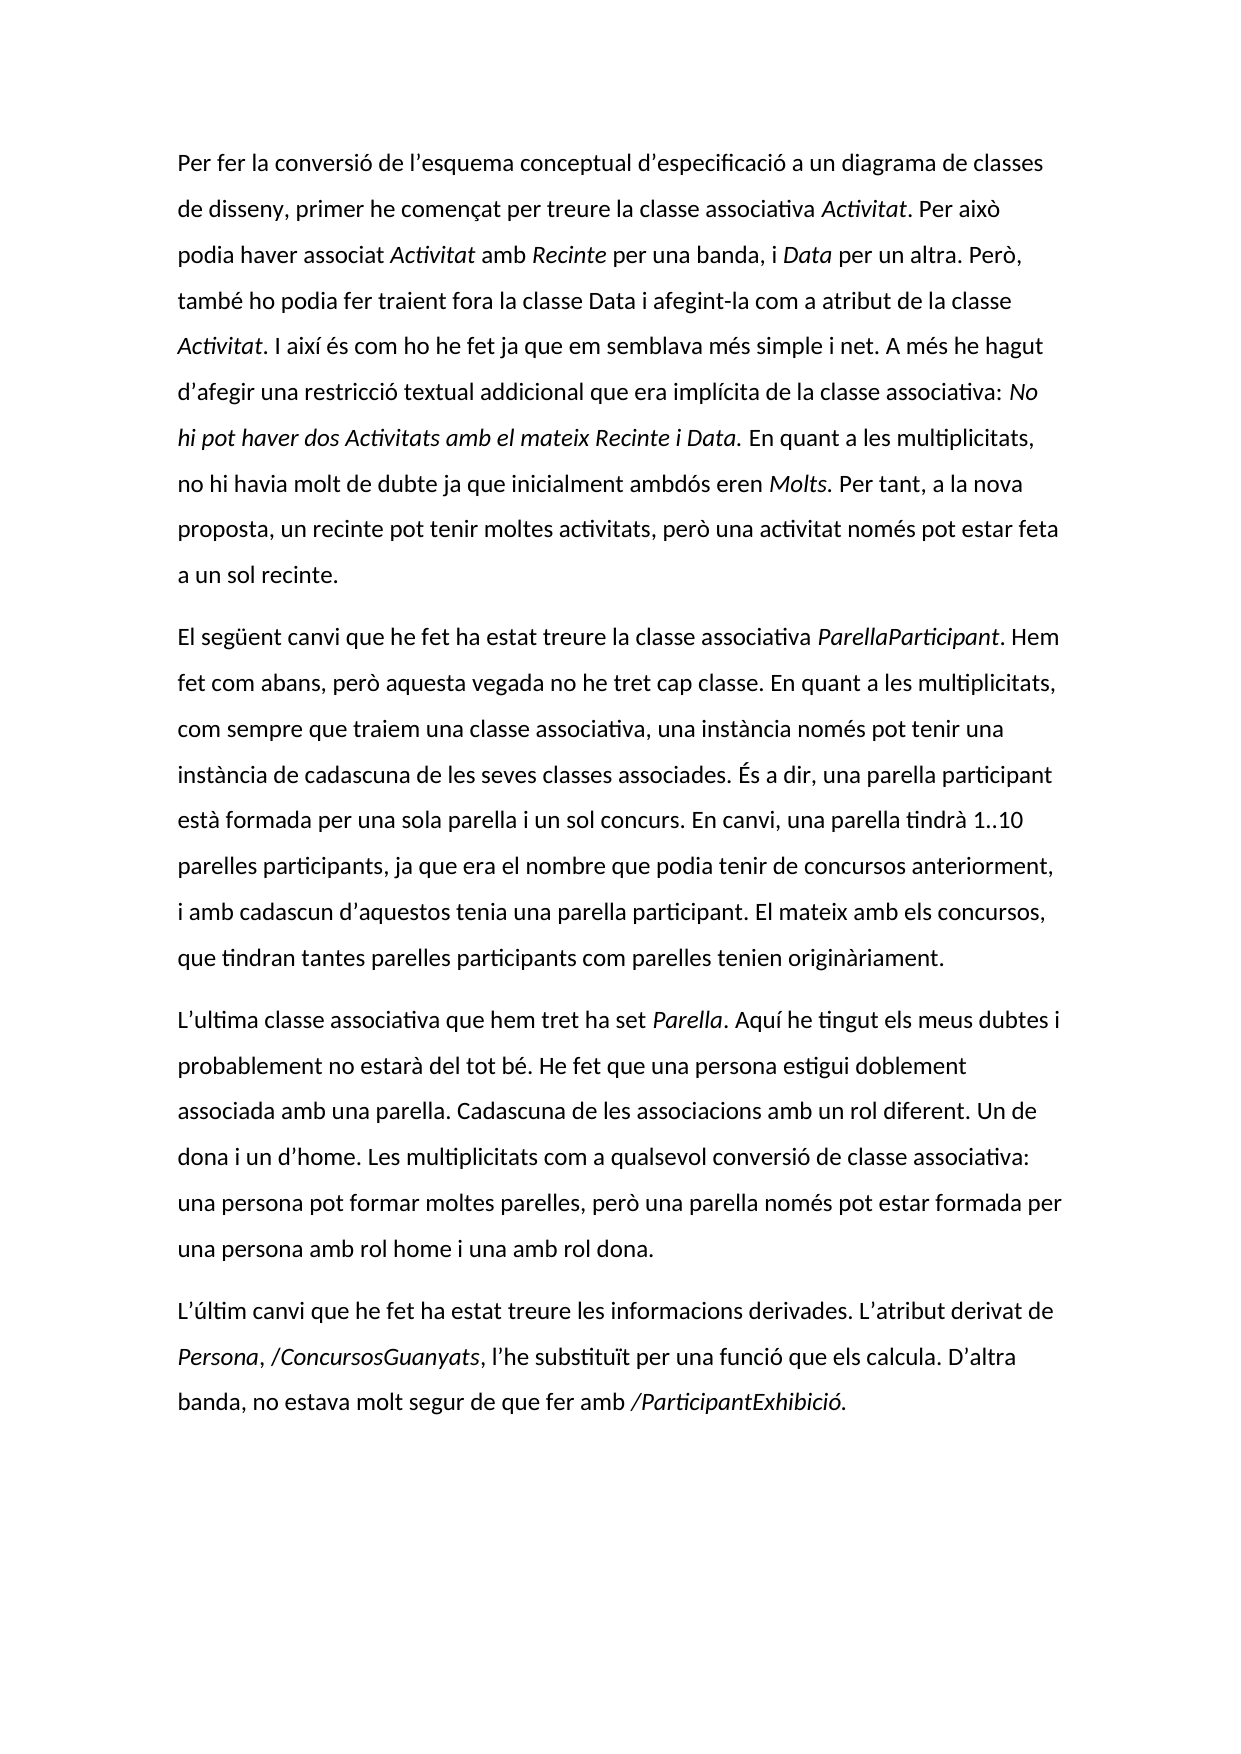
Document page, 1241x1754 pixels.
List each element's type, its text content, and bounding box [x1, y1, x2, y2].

text El següent canvi que he fet ha estat treure la classe associativa ParellaParticipant. Hem fet com abans, però aquesta vegada no he tret cap classe. En quant a les multiplicitats, com sempre que traiem una classe associativa, una instància només pot tenir una instància de cadascuna de les seves classes associades. És a dir, una parella participant està formada per una sola parella i un sol concurs. En canvi, una parella tindrà 1..10 parelles participants, ja que era el nombre que podia tenir de concursos anteriorment, i amb cadascun d’aquestos tenia una parella participant. El mateix amb els concursos, que tindran tantes parelles participants com parelles tenien originàriament. [177, 622, 1063, 972]
text L’ultima classe associativa que hem tret ha set Parella. Aquí he tingut els meus dubtes i probablement no estarà del tot bé. He fet que una persona estigui doblement associada amb una parella. Cadascuna de les associacions amb un rol diferent. Un de dona i un d’home. Les multiplicitats com a qualsevol conversió de classe associativa: una persona pot formar moltes parelles, però una parella només pot estar formada per una persona amb rol home i una amb rol dona. [177, 1004, 1063, 1263]
text Per fer la conversió de l’esquema conceptual d’especificació a un diagrama de classes de disseny, primer he començat per treure la classe associativa Activitat. Per això podia haver associat Activitat amb Recinte per una banda, i Data per un altra. Però, també ho podia fer traient fora la classe Data i afegint-la com a atribut de la classe Activitat. I així és com ho he fet ja que em semblava més simple i net. A més he hagut d’afegir una restricció textual addicional que era implícita de la classe associativa: No hi pot haver dos Activitats amb el mateix Recinte i Data. En quant a les multiplicitats, no hi havia molt de dubte ja que inicialment ambdós eren Molts. Per tant, a la nova proposta, un recinte pot tenir moltes activitats, però una activitat només pot estar feta a un sol recinte. [177, 148, 1063, 590]
text L’últim canvi que he fet ha estat treure les informacions derivades. L’atribut derivat de Persona, /ConcursosGuanyats, l’he substituït per una funció que els calcula. D’altra banda, no estava molt segur de que fer amb /ParticipantExhibició. [177, 1295, 1063, 1417]
